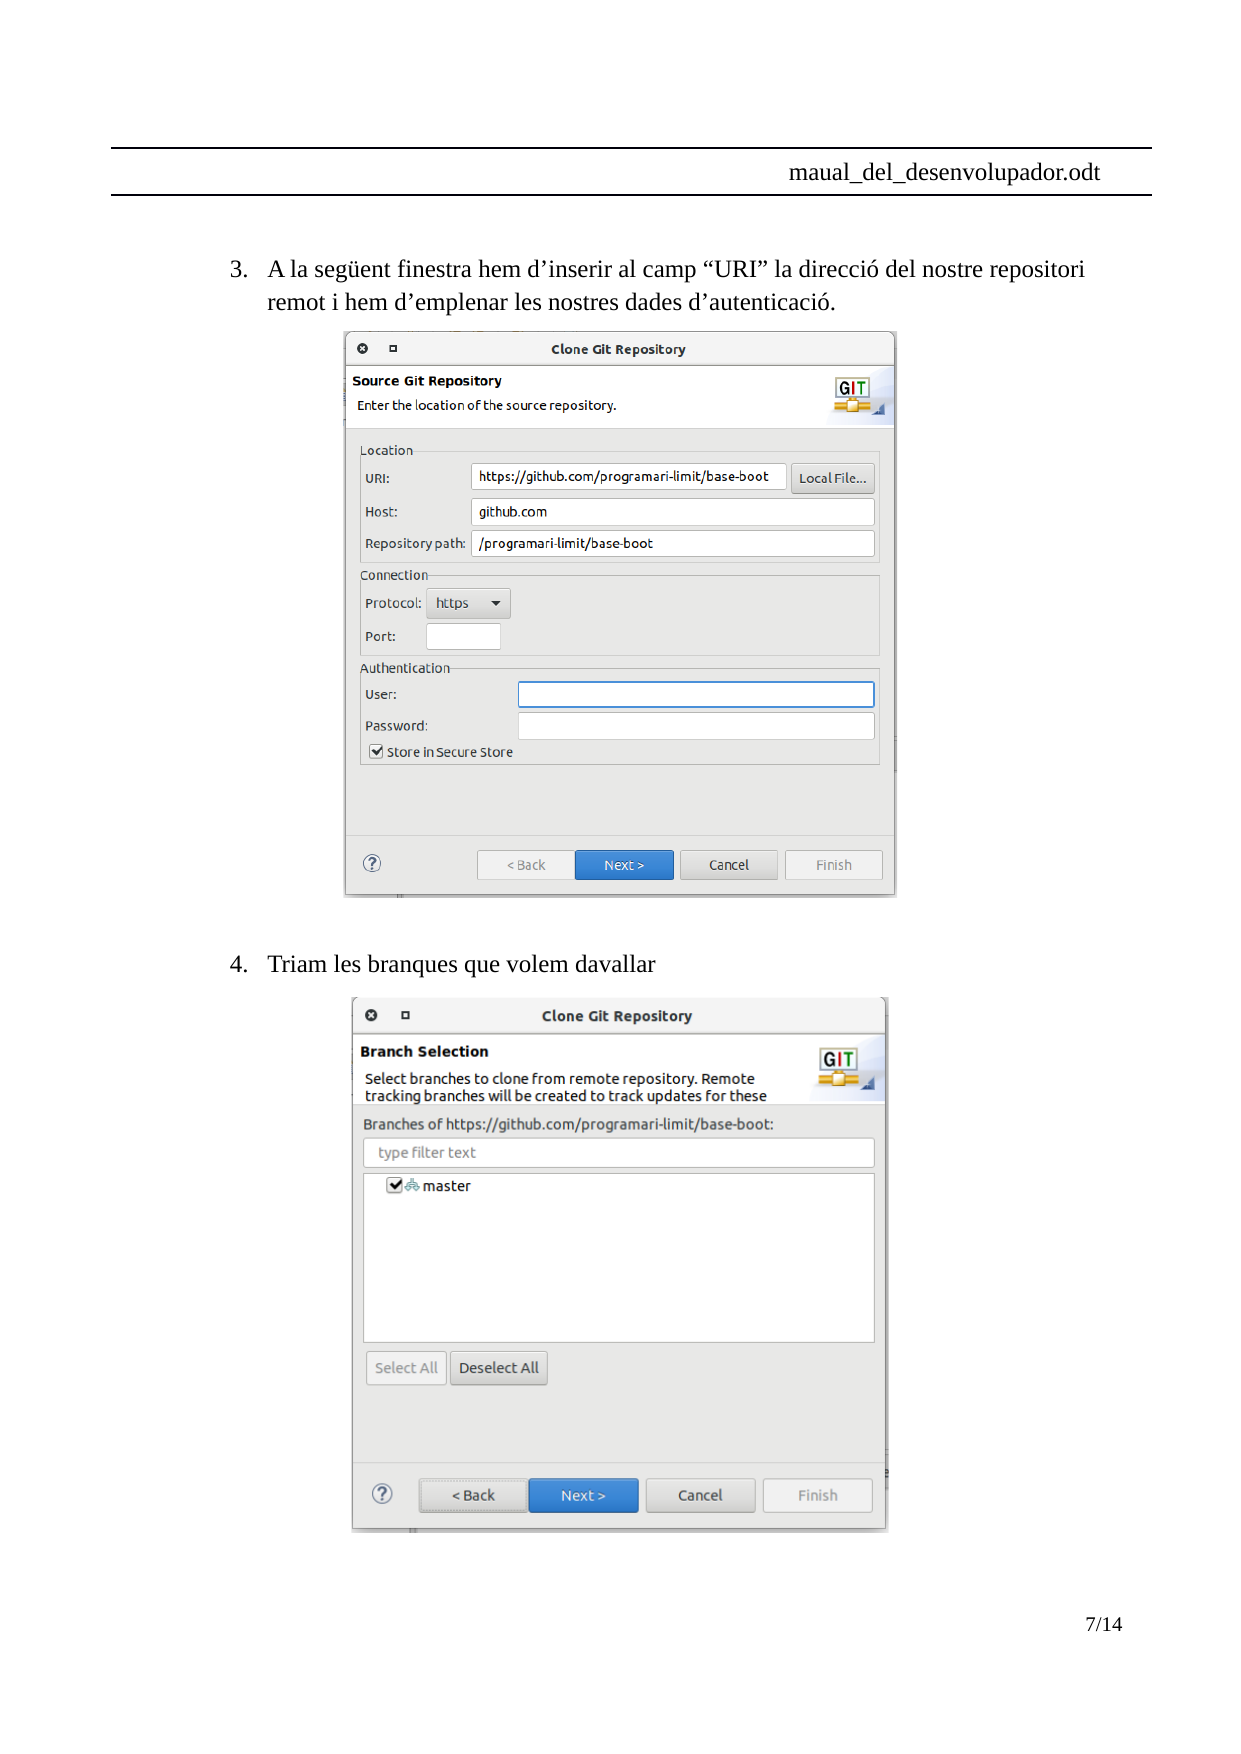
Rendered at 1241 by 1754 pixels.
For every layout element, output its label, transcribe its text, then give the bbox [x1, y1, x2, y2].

list A la següent finestra hem d’inserir al camp “URI” la direcció del nostre repositori remot i hem d’emplenar les nostres dades d’autenticació. [229, 254, 1122, 316]
list Triam les branques que volem davallar [229, 949, 1122, 978]
picture [343, 331, 898, 898]
picture [351, 997, 889, 1533]
